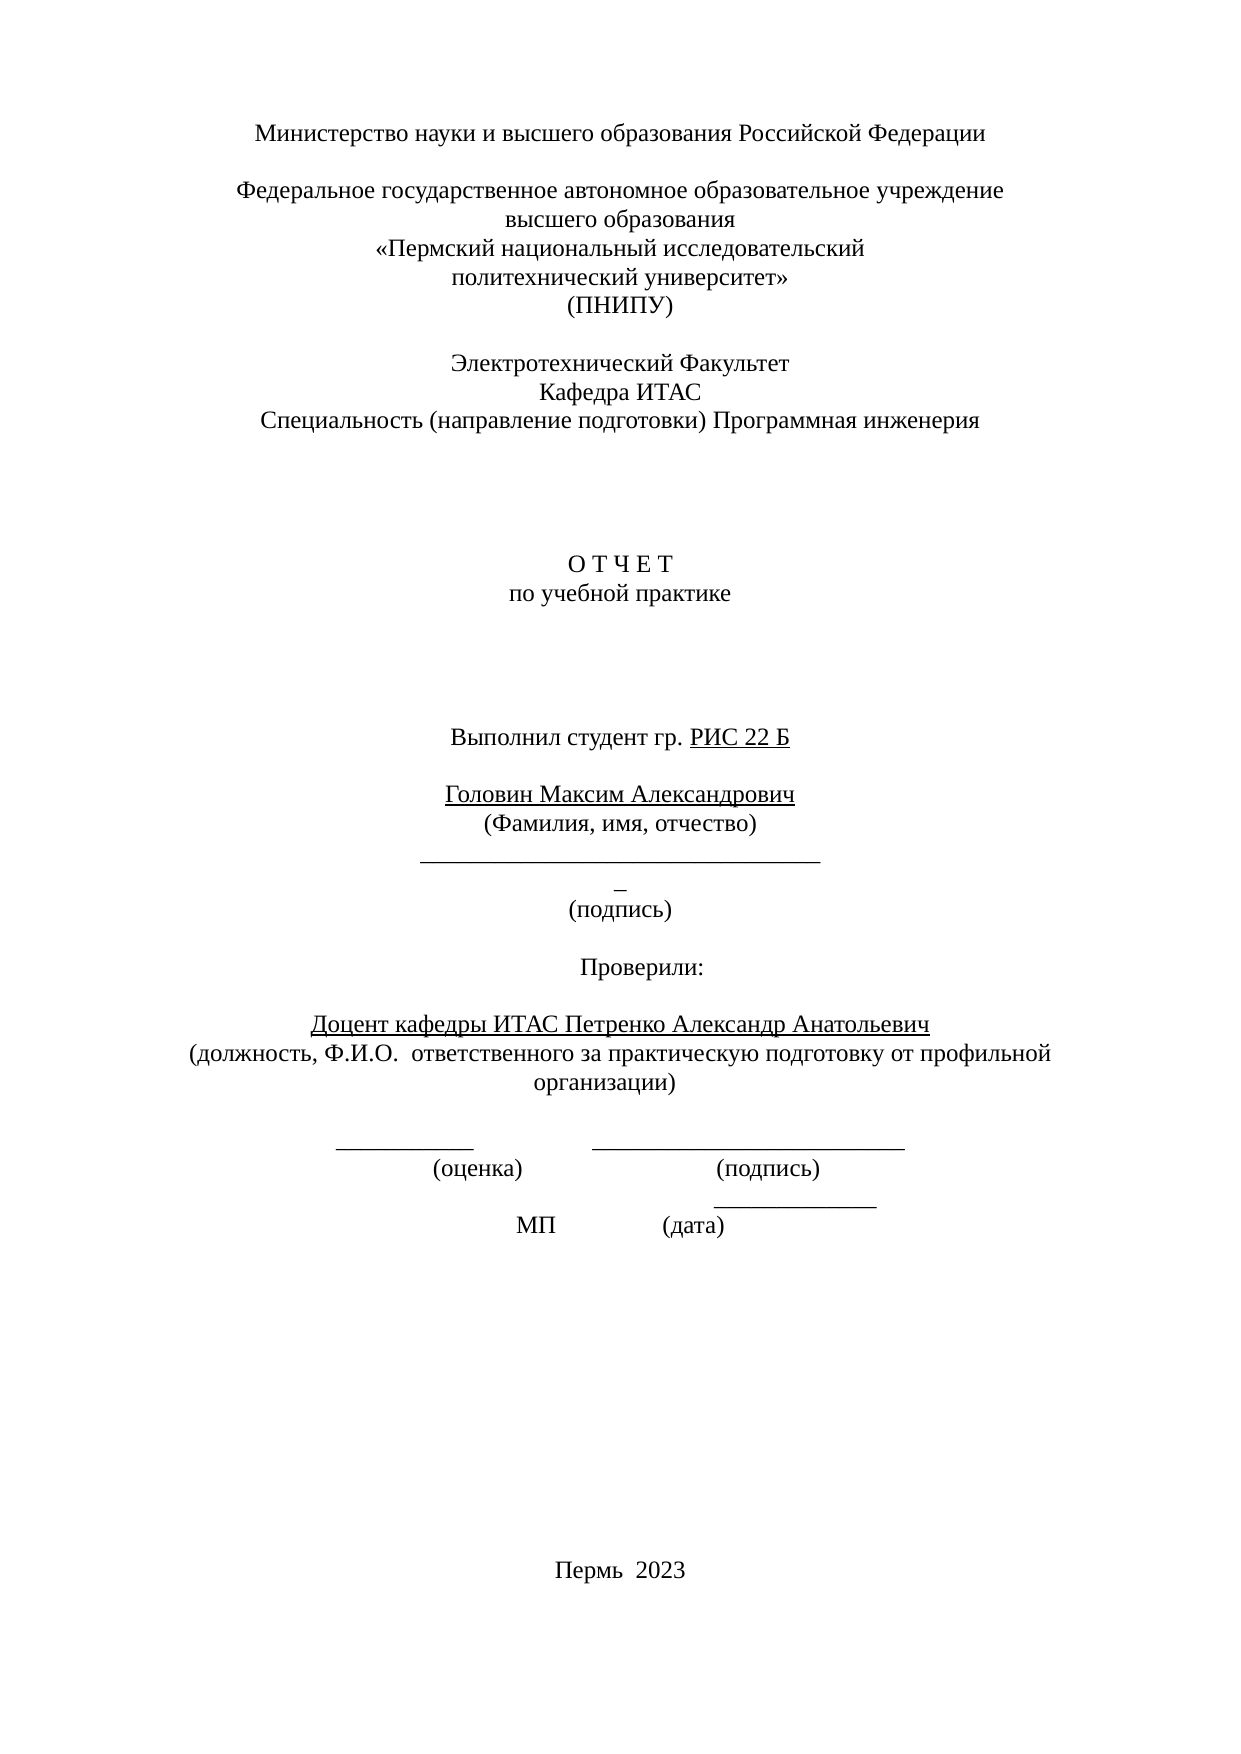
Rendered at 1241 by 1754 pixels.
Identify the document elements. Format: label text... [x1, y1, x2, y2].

text Министерство науки и высшего образования Российской Федерации Федеральное государственное автономное образовательное учреждение высшего образования «Пермский национальный исследовательский политехнический университет» (ПНИПУ) Электротехнический Факультет Кафедра ИТАС Специальность (направление подготовки) Программная инженерия О Т Ч Е Т по учебной практике Выполнил студент гр. РИС 22 Б Головин Максим Александрович (Фамилия, имя, отчество) ________________________________ _ (подпись) Проверили: Доцент кафедры ИТАС Петренко Александр Анатольевич (должность, Ф.И.О. ответственного за практическую подготовку от профильной организации) ___________ _________________________ (оценка) (подпись) _____________ МП (дата) Пермь 2023 [118, 118, 1122, 1584]
